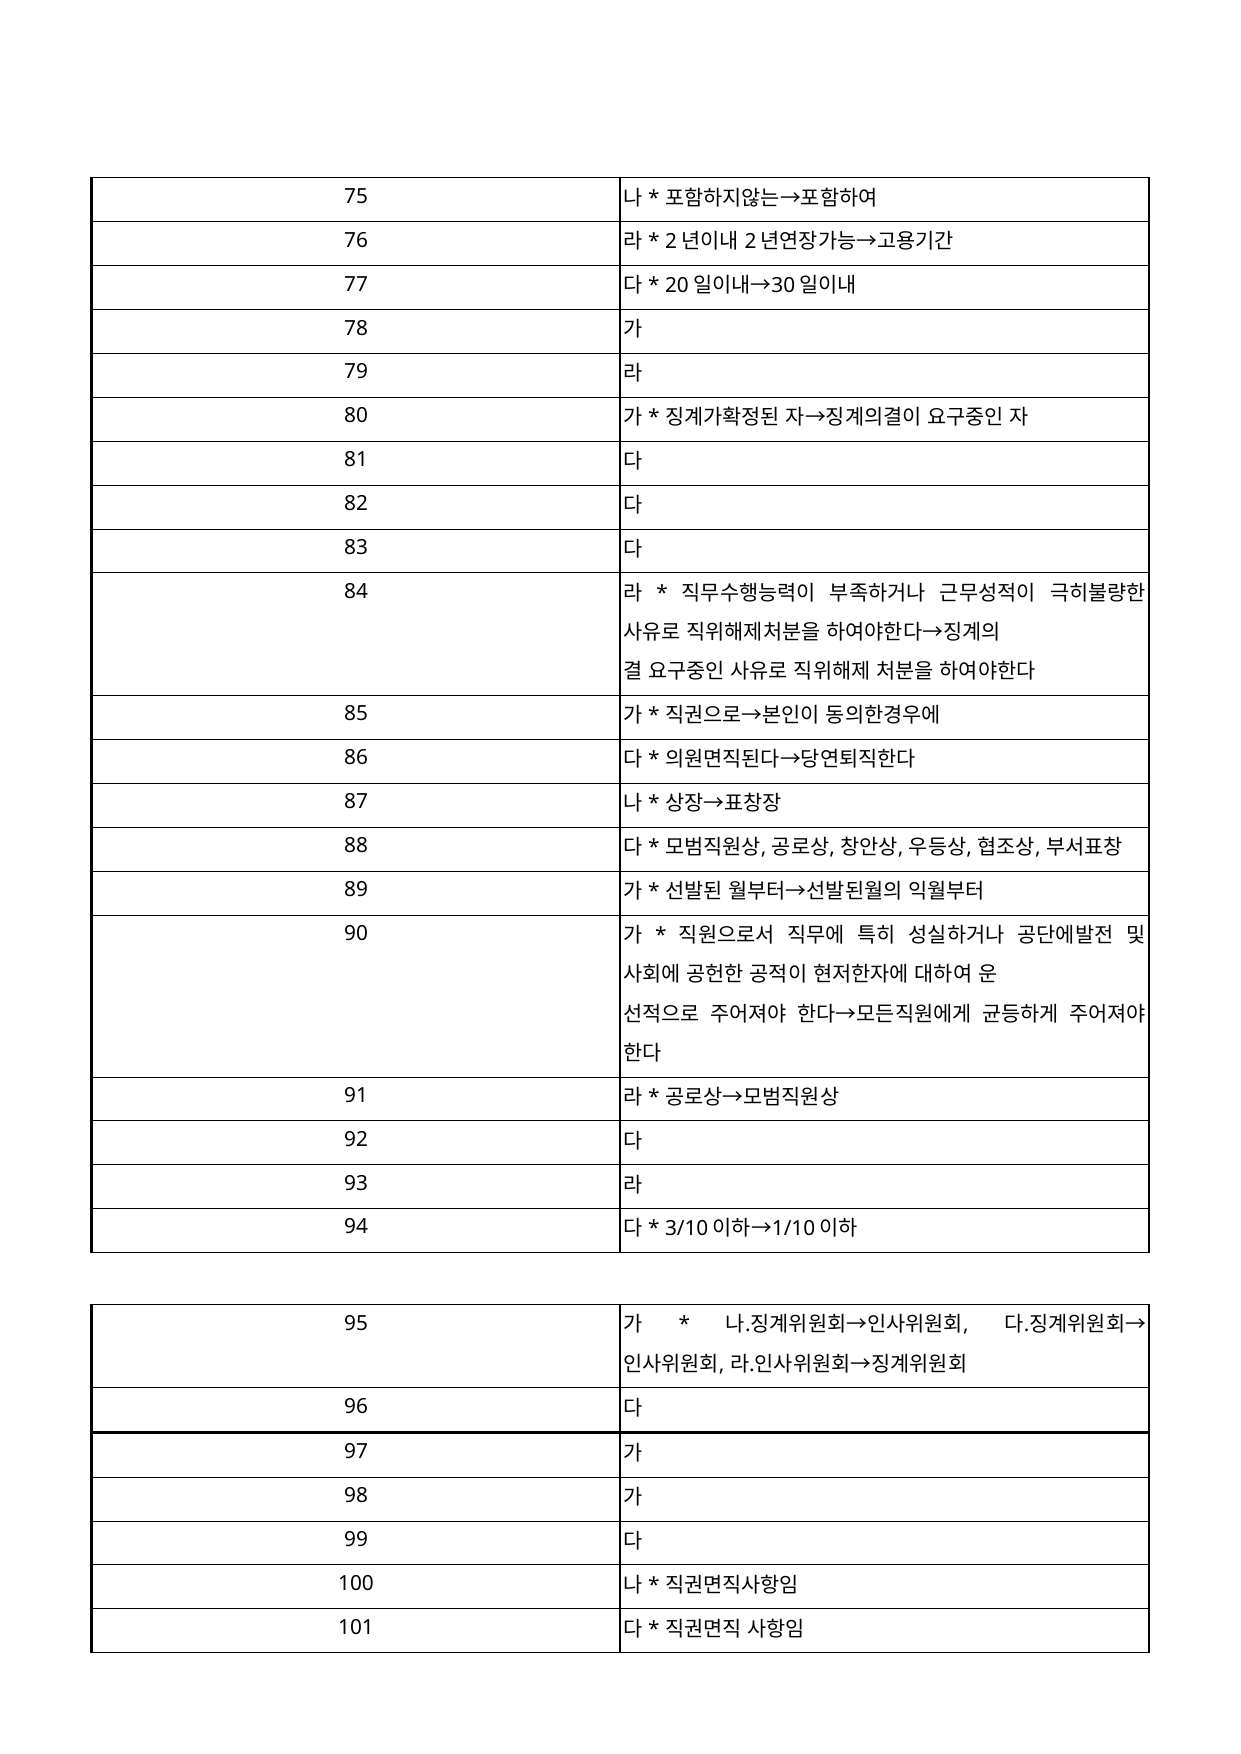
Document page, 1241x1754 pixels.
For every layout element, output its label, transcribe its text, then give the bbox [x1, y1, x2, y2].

table_cell 77 [93, 266, 619, 309]
table_cell 다 * 3/10이하→1/10이하 [621, 1209, 1148, 1252]
table_cell 93 [93, 1165, 619, 1208]
table_cell 86 [93, 740, 619, 783]
table_cell 90 [93, 916, 619, 1076]
table_cell 83 [93, 530, 619, 572]
table_cell 79 [93, 354, 619, 397]
table_cell 75 [93, 178, 619, 221]
table_cell 라 * 공로상→모범직원상 [621, 1078, 1148, 1120]
table_cell 82 [93, 486, 619, 528]
table_cell 다 [621, 1388, 1148, 1431]
table_cell 100 [93, 1565, 619, 1608]
table_cell 가 * 선발된 월부터→선발된월의 익월부터 [621, 872, 1148, 914]
table_cell 97 [93, 1434, 619, 1477]
table_cell 96 [93, 1388, 619, 1431]
table_cell 가 * 직원으로서 직무에 특히 성실하거나 공단에발전 및 사회에 공헌한 공적이 현저한자에 대하여 운 선적으로 주어져야 한다→모든직원에게 균등하게 주어져야 한다 [621, 916, 1148, 1076]
table_header 95 [93, 1305, 619, 1387]
table_cell 다 [621, 486, 1148, 528]
table_cell 다 * 의원면직된다→당연퇴직한다 [621, 740, 1148, 783]
table_cell 80 [93, 398, 619, 441]
table_cell 라 * 직무수행능력이 부족하거나 근무성적이 극히불량한 사유로 직위해제처분을 하여야한다→징계의 결 요구중인 사유로 직위해제 처분을 하여야한다 [621, 573, 1148, 695]
table_cell 92 [93, 1121, 619, 1164]
table_cell 가 * 징계가확정된 자→징계의결이 요구중인 자 [621, 398, 1148, 441]
table_cell 88 [93, 828, 619, 871]
table_cell 87 [93, 784, 619, 827]
table_cell 94 [93, 1209, 619, 1252]
table_cell 91 [93, 1078, 619, 1120]
table_cell 다 [621, 1522, 1148, 1564]
table_header 가 * 나.징계위원회→인사위원회, 다.징계위원회→인사위원회, 라.인사위원회→징계위원회 [621, 1305, 1148, 1387]
table_cell 라 [621, 354, 1148, 397]
table_cell 나 * 상장→표창장 [621, 784, 1148, 827]
table_cell 라 [621, 1165, 1148, 1208]
table_cell 81 [93, 442, 619, 484]
table_cell 다 * 20일이내→30일이내 [621, 266, 1148, 309]
table_cell 라 * 2년이내 2년연장가능→고용기간 [621, 222, 1148, 265]
table_cell 101 [93, 1609, 619, 1652]
table_cell 76 [93, 222, 619, 265]
table_cell 89 [93, 872, 619, 914]
table_cell 나 * 포함하지않는→포함하여 [621, 178, 1148, 221]
table_cell 가 [621, 1478, 1148, 1521]
table_cell 다 [621, 530, 1148, 572]
table_cell 99 [93, 1522, 619, 1564]
table_cell 다 [621, 1121, 1148, 1164]
table_cell 84 [93, 573, 619, 695]
table_cell 다 * 직권면직 사항임 [621, 1609, 1148, 1652]
table_cell 다 * 모범직원상, 공로상, 창안상, 우등상, 협조상, 부서표창 [621, 828, 1148, 871]
table_cell 85 [93, 696, 619, 739]
table_cell 가 [621, 1434, 1148, 1477]
table_cell 다 [621, 442, 1148, 484]
table_cell 98 [93, 1478, 619, 1521]
table_cell 가 * 직권으로→본인이 동의한경우에 [621, 696, 1148, 739]
table_cell 나 * 직권면직사항임 [621, 1565, 1148, 1608]
table_cell 78 [93, 310, 619, 353]
table_cell 가 [621, 310, 1148, 353]
